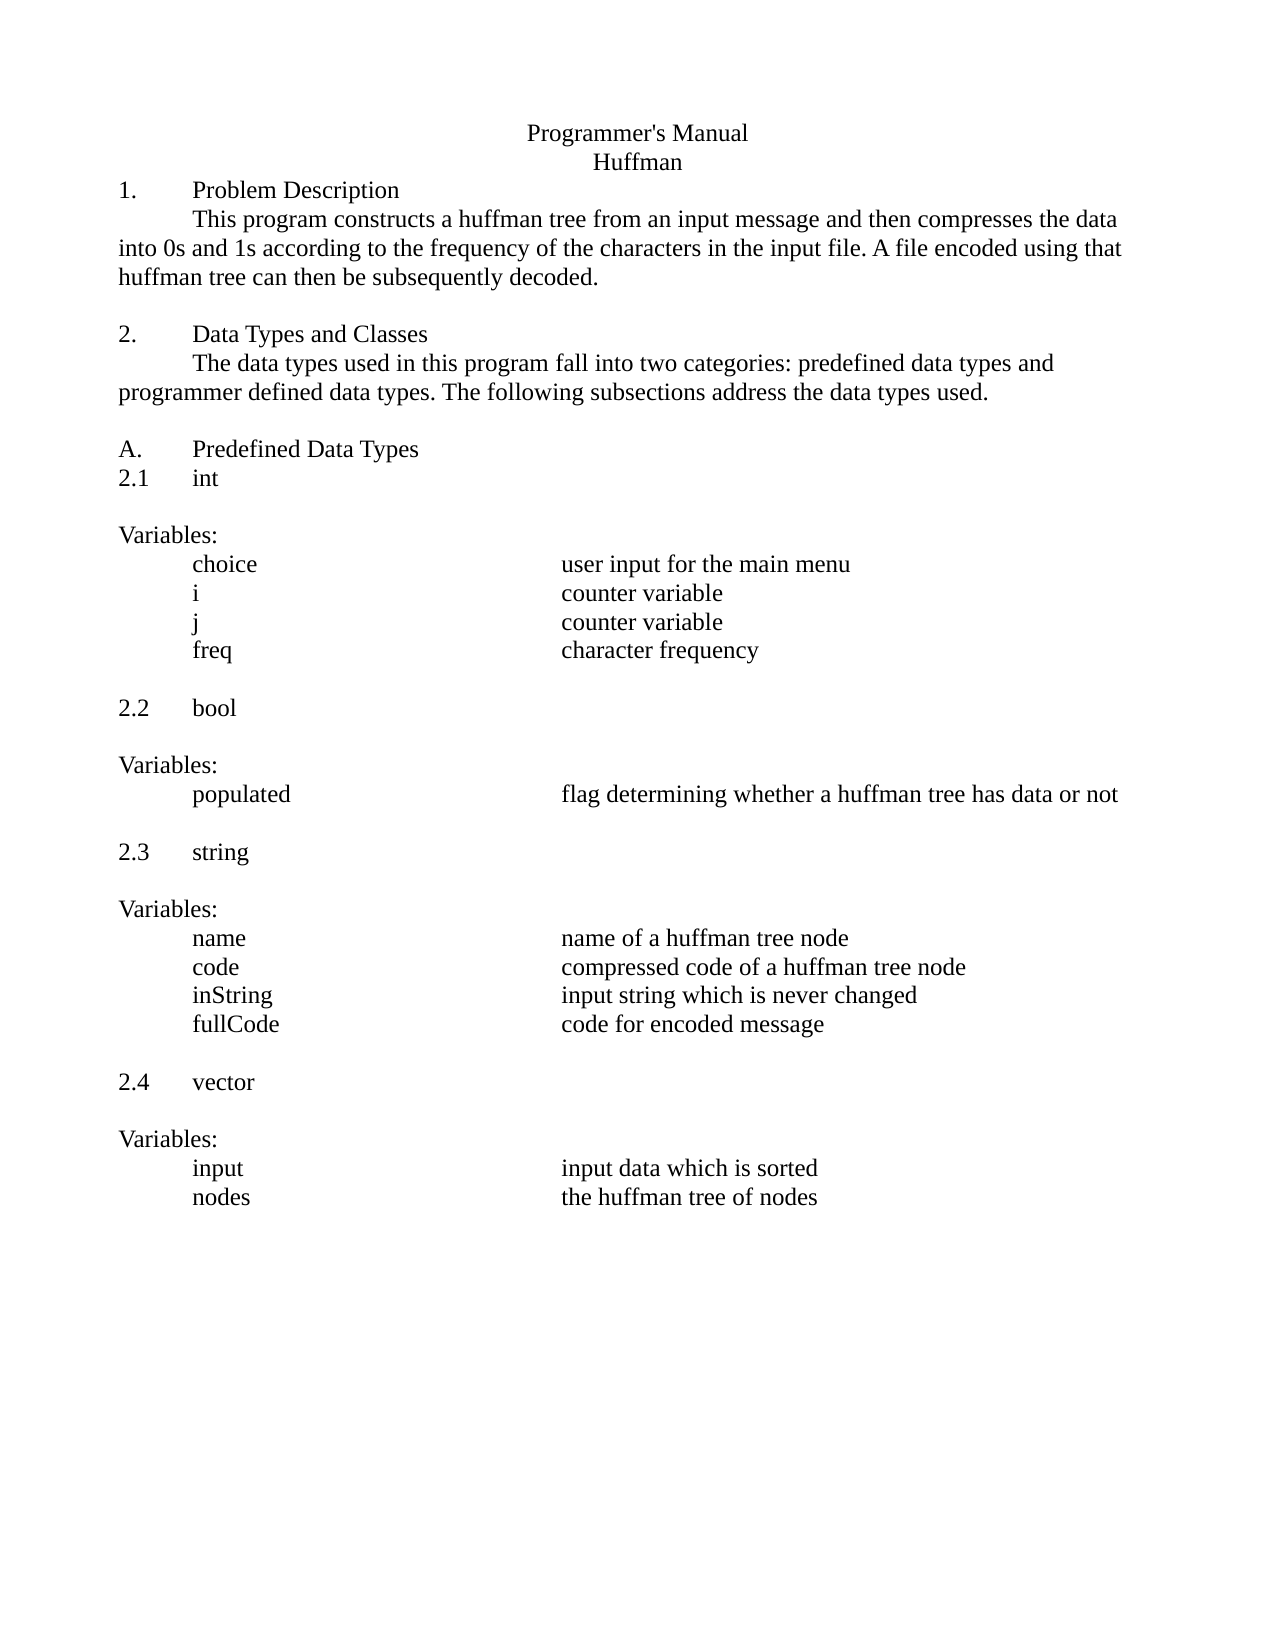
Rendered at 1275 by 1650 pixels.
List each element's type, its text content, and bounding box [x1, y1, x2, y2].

text Variables: [118, 521, 1157, 549]
text 1. Problem Description [118, 176, 1157, 204]
text 2.2 bool [118, 693, 1157, 722]
text code compressed code of a huffman tree node [118, 952, 1157, 981]
text Variables: [118, 1124, 1157, 1153]
text 2.3 string [118, 837, 1157, 866]
text 2.1 int [118, 463, 1157, 492]
text A. Predefined Data Types [118, 434, 1157, 463]
text Variables: [118, 894, 1157, 923]
text inString input string which is never changed [118, 981, 1157, 1009]
text input input data which is sorted [118, 1153, 1157, 1182]
text The data types used in this program fall into two categories: predefined data types and programmer defined data types. The following subsections address the data types used. [118, 348, 1157, 406]
text fullCode code for encoded message [118, 1009, 1157, 1038]
text Programmer's Manual [118, 118, 1157, 147]
text Variables: [118, 751, 1157, 779]
text Huffman [118, 147, 1157, 176]
text name name of a huffman tree node [118, 923, 1157, 952]
text nodes the huffman tree of nodes [118, 1182, 1157, 1211]
text populated flag determining whether a huffman tree has data or not [118, 779, 1157, 808]
text This program constructs a huffman tree from an input message and then compresses the data into 0s and 1s according to the frequency of the characters in the input file. A file encoded using that huffman tree can then be subsequently decoded. [118, 204, 1157, 291]
text 2. Data Types and Classes [118, 319, 1157, 348]
text i counter variable [118, 578, 1157, 607]
text 2.4 vector [118, 1067, 1157, 1096]
text freq character frequency [118, 636, 1157, 664]
text j counter variable [118, 607, 1157, 636]
text choice user input for the main menu [118, 549, 1157, 578]
